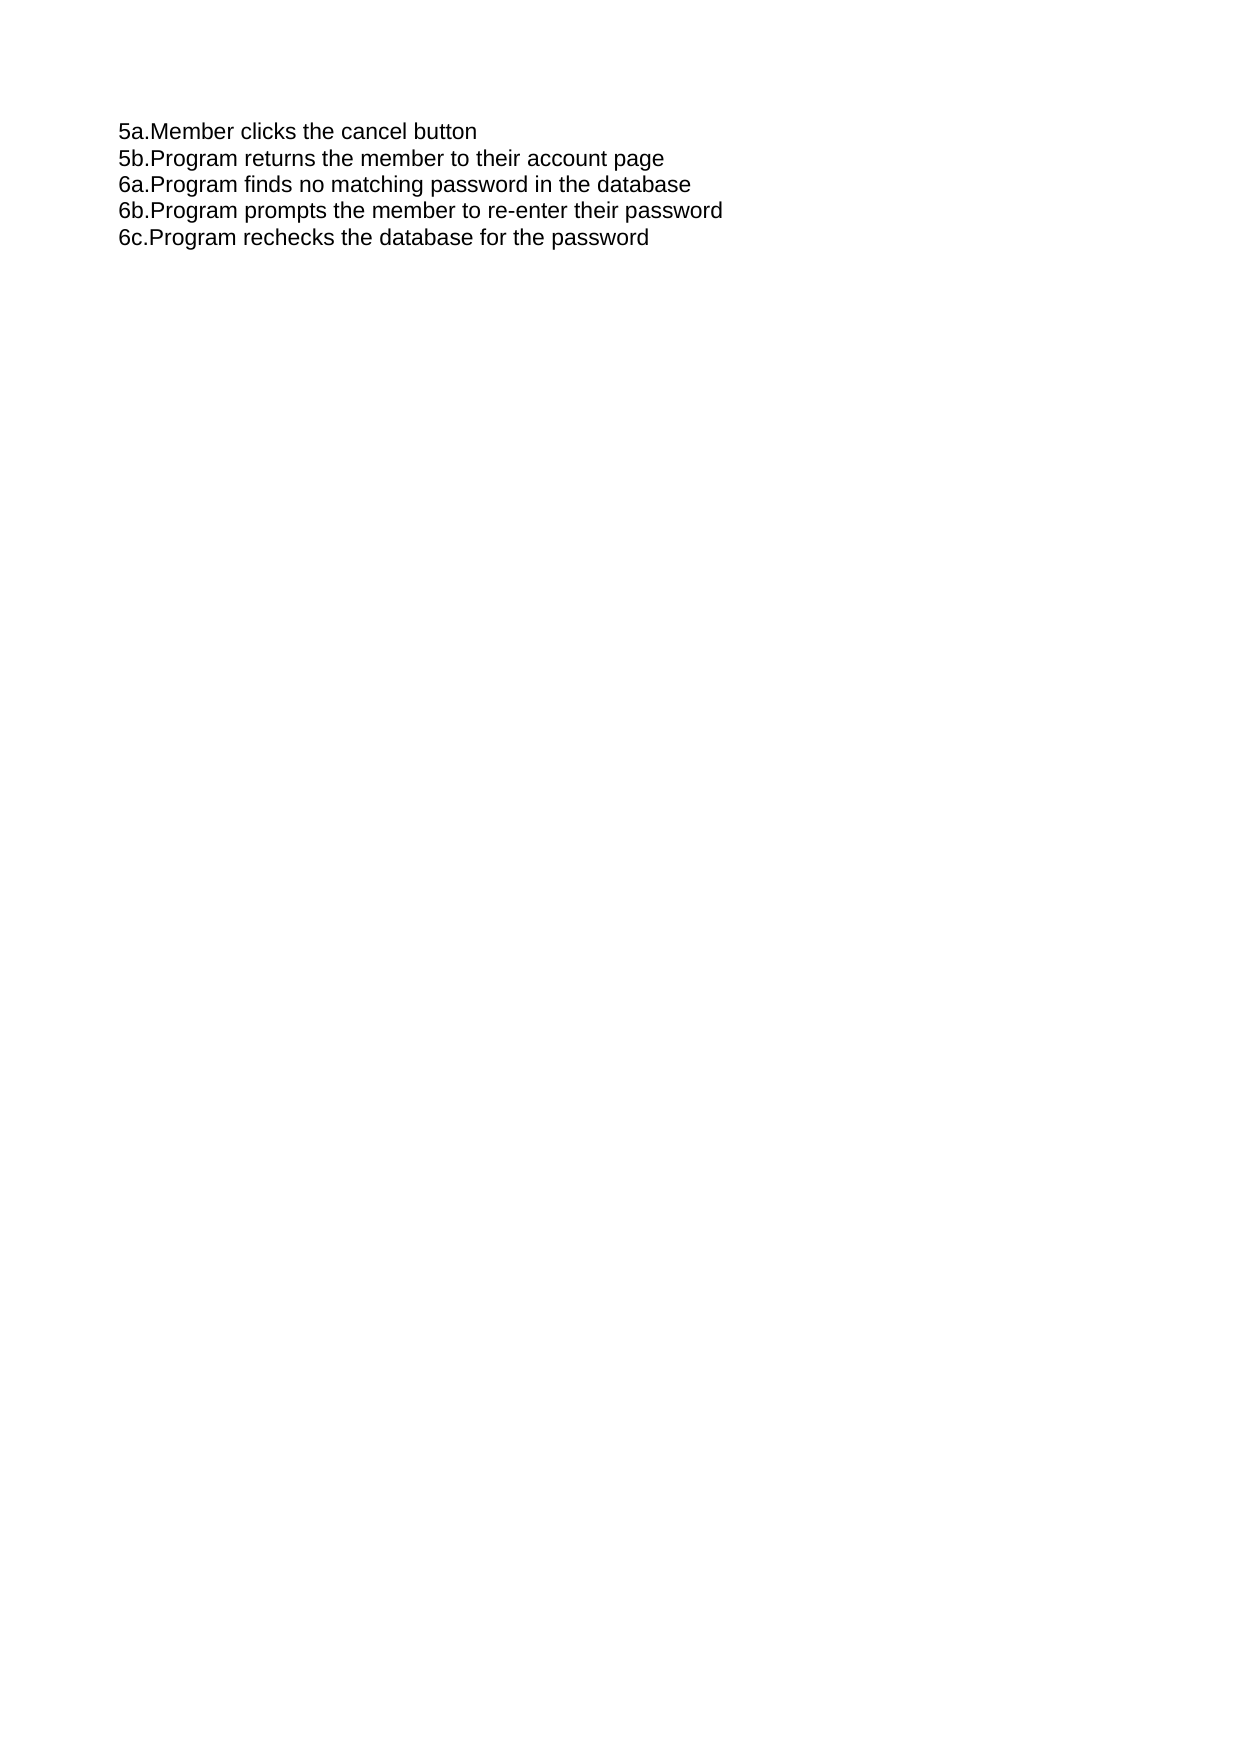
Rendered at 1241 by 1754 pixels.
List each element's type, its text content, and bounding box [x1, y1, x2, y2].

text 5a.Member clicks the cancel button [118, 118, 1122, 144]
text 6b.Program prompts the member to re-enter their password [118, 197, 1122, 223]
text 6c.Program rechecks the database for the password [118, 223, 1122, 250]
text 5b.Program returns the member to their account page [118, 144, 1122, 171]
text 6a.Program finds no matching password in the database [118, 171, 1122, 197]
